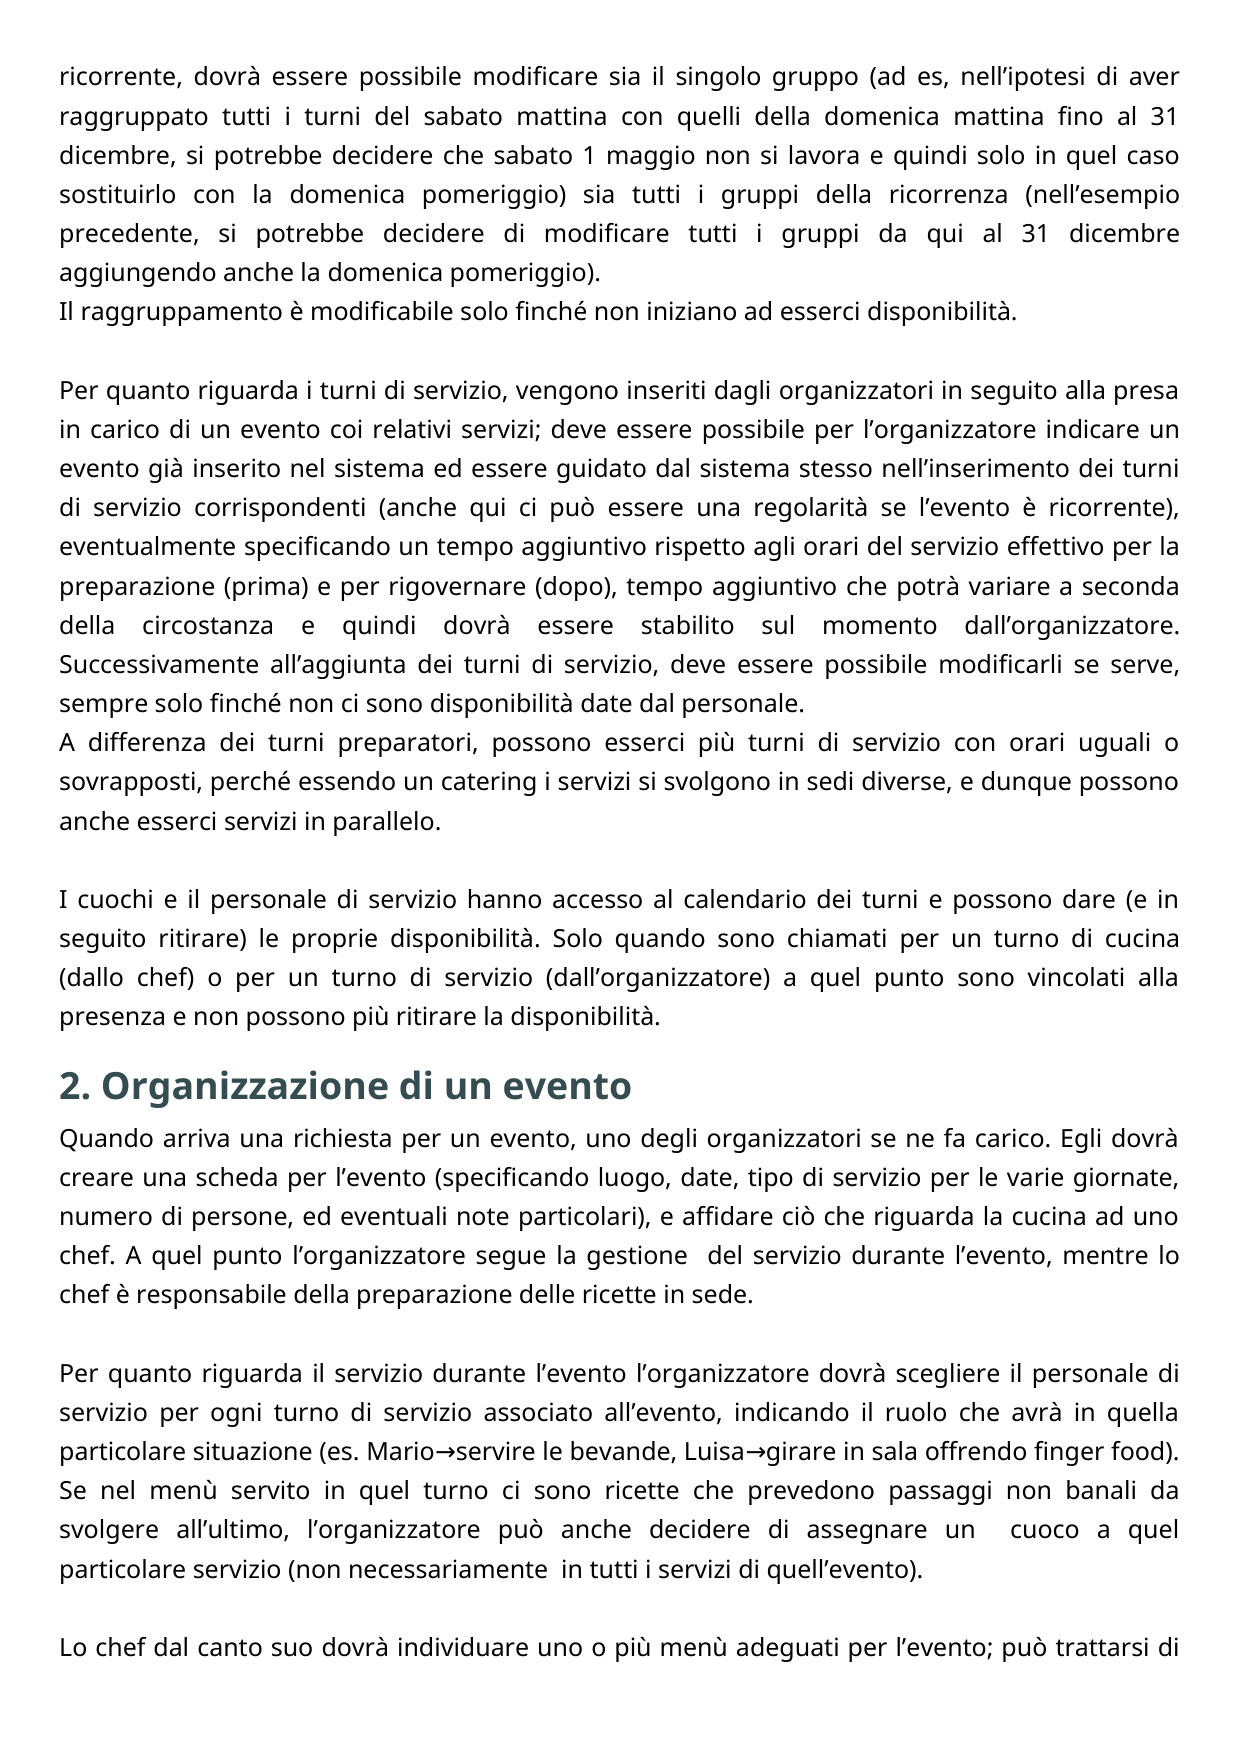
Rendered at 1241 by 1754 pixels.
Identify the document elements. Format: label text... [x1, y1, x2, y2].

text Per quanto riguarda il servizio durante l’evento l’organizzatore dovrà scegliere il personale di servizio per ogni turno di servizio associato all’evento, indicando il ruolo che avrà in quella particolare situazione (es. Mario→servire le bevande, Luisa→girare in sala offrendo finger food). Se nel menù servito in quel turno ci sono ricette che prevedono passaggi non banali da svolgere all’ultimo, l’organizzatore può anche decidere di assegnare un cuoco a quel particolare servizio (non necessariamente in tutti i servizi di quell’evento). [59, 1355, 1181, 1585]
text Il raggruppamento è modificabile solo finché non iniziano ad esserci disponibilità. [59, 294, 1181, 328]
text A differenza dei turni preparatori, possono esserci più turni di servizio con orari uguali o sovrapposti, perché essendo un catering i servizi si svolgono in sedi diverse, e dunque possono anche esserci servizi in parallelo. [59, 725, 1181, 837]
subtitle 2. Organizzazione di un evento [59, 1059, 1181, 1110]
text ricorrente, dovrà essere possibile modificare sia il singolo gruppo (ad es, nell’ipotesi di aver raggruppato tutti i turni del sabato mattina con quelli della domenica mattina fino al 31 dicembre, si potrebbe decidere che sabato 1 maggio non si lavora e quindi solo in quel caso sostituirlo con la domenica pomeriggio) sia tutti i gruppi della ricorrenza (nell’esempio precedente, si potrebbe decidere di modificare tutti i gruppi da qui al 31 dicembre aggiungendo anche la domenica pomeriggio). [59, 59, 1181, 289]
text Per quanto riguarda i turni di servizio, vengono inseriti dagli organizzatori in seguito alla presa in carico di un evento coi relativi servizi; deve essere possibile per l’organizzatore indicare un evento già inserito nel sistema ed essere guidato dal sistema stesso nell’inserimento dei turni di servizio corrispondenti (anche qui ci può essere una regolarità se l’evento è ricorrente), eventualmente specificando un tempo aggiuntivo rispetto agli orari del servizio effettivo per la preparazione (prima) e per rigovernare (dopo), tempo aggiuntivo che potrà variare a seconda della circostanza e quindi dovrà essere stabilito sul momento dall’organizzatore. Successivamente all’aggiunta dei turni di servizio, deve essere possibile modificarli se serve, sempre solo finché non ci sono disponibilità date dal personale. [59, 372, 1181, 720]
text I cuochi e il personale di servizio hanno accesso al calendario dei turni e possono dare (e in seguito ritirare) le proprie disponibilità. Solo quando sono chiamati per un turno di cucina (dallo chef) o per un turno di servizio (dall’organizzatore) a quel punto sono vincolati alla presenza e non possono più ritirare la disponibilità. [59, 881, 1181, 1033]
text Lo chef dal canto suo dovrà individuare uno o più menù adeguati per l’evento; può trattarsi di [59, 1629, 1181, 1664]
text Quando arriva una richiesta per un evento, uno degli organizzatori se ne fa carico. Egli dovrà creare una scheda per l’evento (specificando luogo, date, tipo di servizio per le varie giornate, numero di persone, ed eventuali note particolari), e affidare ciò che riguarda la cucina ad uno chef. A quel punto l’organizzatore segue la gestione del servizio durante l’evento, mentre lo chef è responsabile della preparazione delle ricette in sede. [59, 1120, 1181, 1311]
